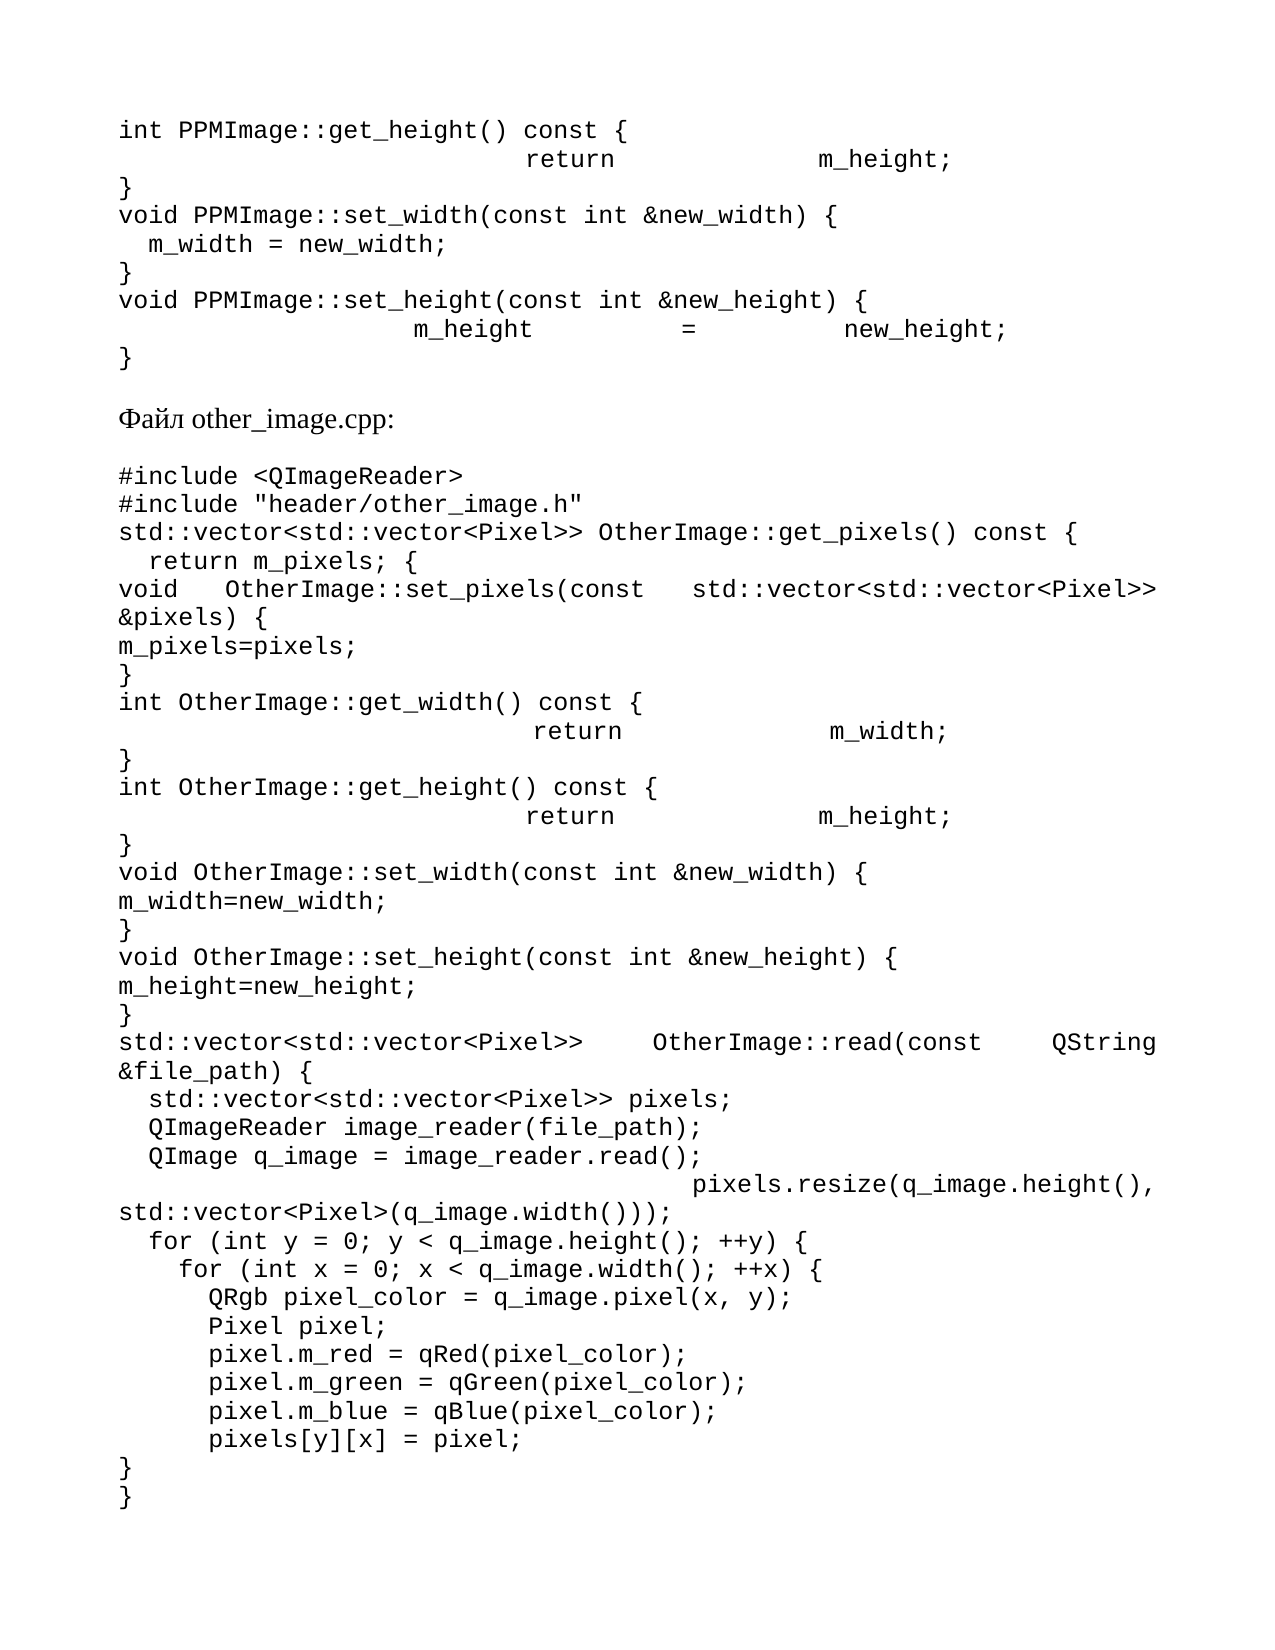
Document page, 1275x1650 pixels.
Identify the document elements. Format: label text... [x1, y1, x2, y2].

text pixels[y][x] = pixel; [118, 1427, 1157, 1455]
text return m_height; } [118, 146, 1157, 203]
text return m_width; } [118, 718, 1157, 775]
text m_width=new_width; } [118, 888, 1157, 945]
text std::vector<std::vector<Pixel>> OtherImage::get_pixels() const { [118, 520, 1157, 548]
text pixel.m_red = qRed(pixel_color); [118, 1342, 1157, 1370]
text m_pixels=pixels; } [118, 633, 1157, 690]
text m_height=new_height; } [118, 973, 1157, 1030]
text pixels.resize(q_image.height(), std::vector<Pixel>(q_image.width())); [118, 1172, 1157, 1228]
text void OtherImage::set_width(const int &new_width) { [118, 860, 1157, 888]
text return m_height; } [118, 803, 1157, 860]
text return m_pixels; { [118, 548, 1157, 577]
text m_height = new_height; } [118, 316, 1157, 373]
text void OtherImage::set_height(const int &new_height) { [118, 945, 1157, 973]
text for (int y = 0; y < q_image.height(); ++y) { [118, 1228, 1157, 1257]
text m_width = new_width; [118, 231, 1157, 260]
text #include "header/other_image.h" [118, 492, 1157, 520]
text pixel.m_green = qGreen(pixel_color); [118, 1370, 1157, 1398]
text QRgb pixel_color = q_image.pixel(x, y); [118, 1285, 1157, 1313]
text std::vector<std::vector<Pixel>> pixels; [118, 1087, 1157, 1115]
text void PPMImage::set_height(const int &new_height) { [118, 288, 1157, 316]
text void OtherImage::set_pixels(const std::vector<std::vector<Pixel>> &pixels) { [118, 577, 1157, 633]
text } [118, 1483, 1157, 1512]
text for (int x = 0; x < q_image.width(); ++x) { [118, 1257, 1157, 1285]
text } [118, 1455, 1157, 1483]
text int OtherImage::get_width() const { [118, 690, 1157, 718]
text } [118, 260, 1157, 288]
text int PPMImage::get_height() const { [118, 118, 1157, 146]
text QImage q_image = image_reader.read(); [118, 1143, 1157, 1172]
text QImageReader image_reader(file_path); [118, 1115, 1157, 1143]
text std::vector<std::vector<Pixel>> OtherImage::read(const QString &file_path) { [118, 1030, 1157, 1087]
text pixel.m_blue = qBlue(pixel_color); [118, 1398, 1157, 1427]
text #include <QImageReader> [118, 463, 1157, 492]
text void PPMImage::set_width(const int &new_width) { [118, 203, 1157, 231]
text Файл other_image.cpp: [118, 401, 1157, 435]
text int OtherImage::get_height() const { [118, 775, 1157, 803]
text Pixel pixel; [118, 1313, 1157, 1342]
